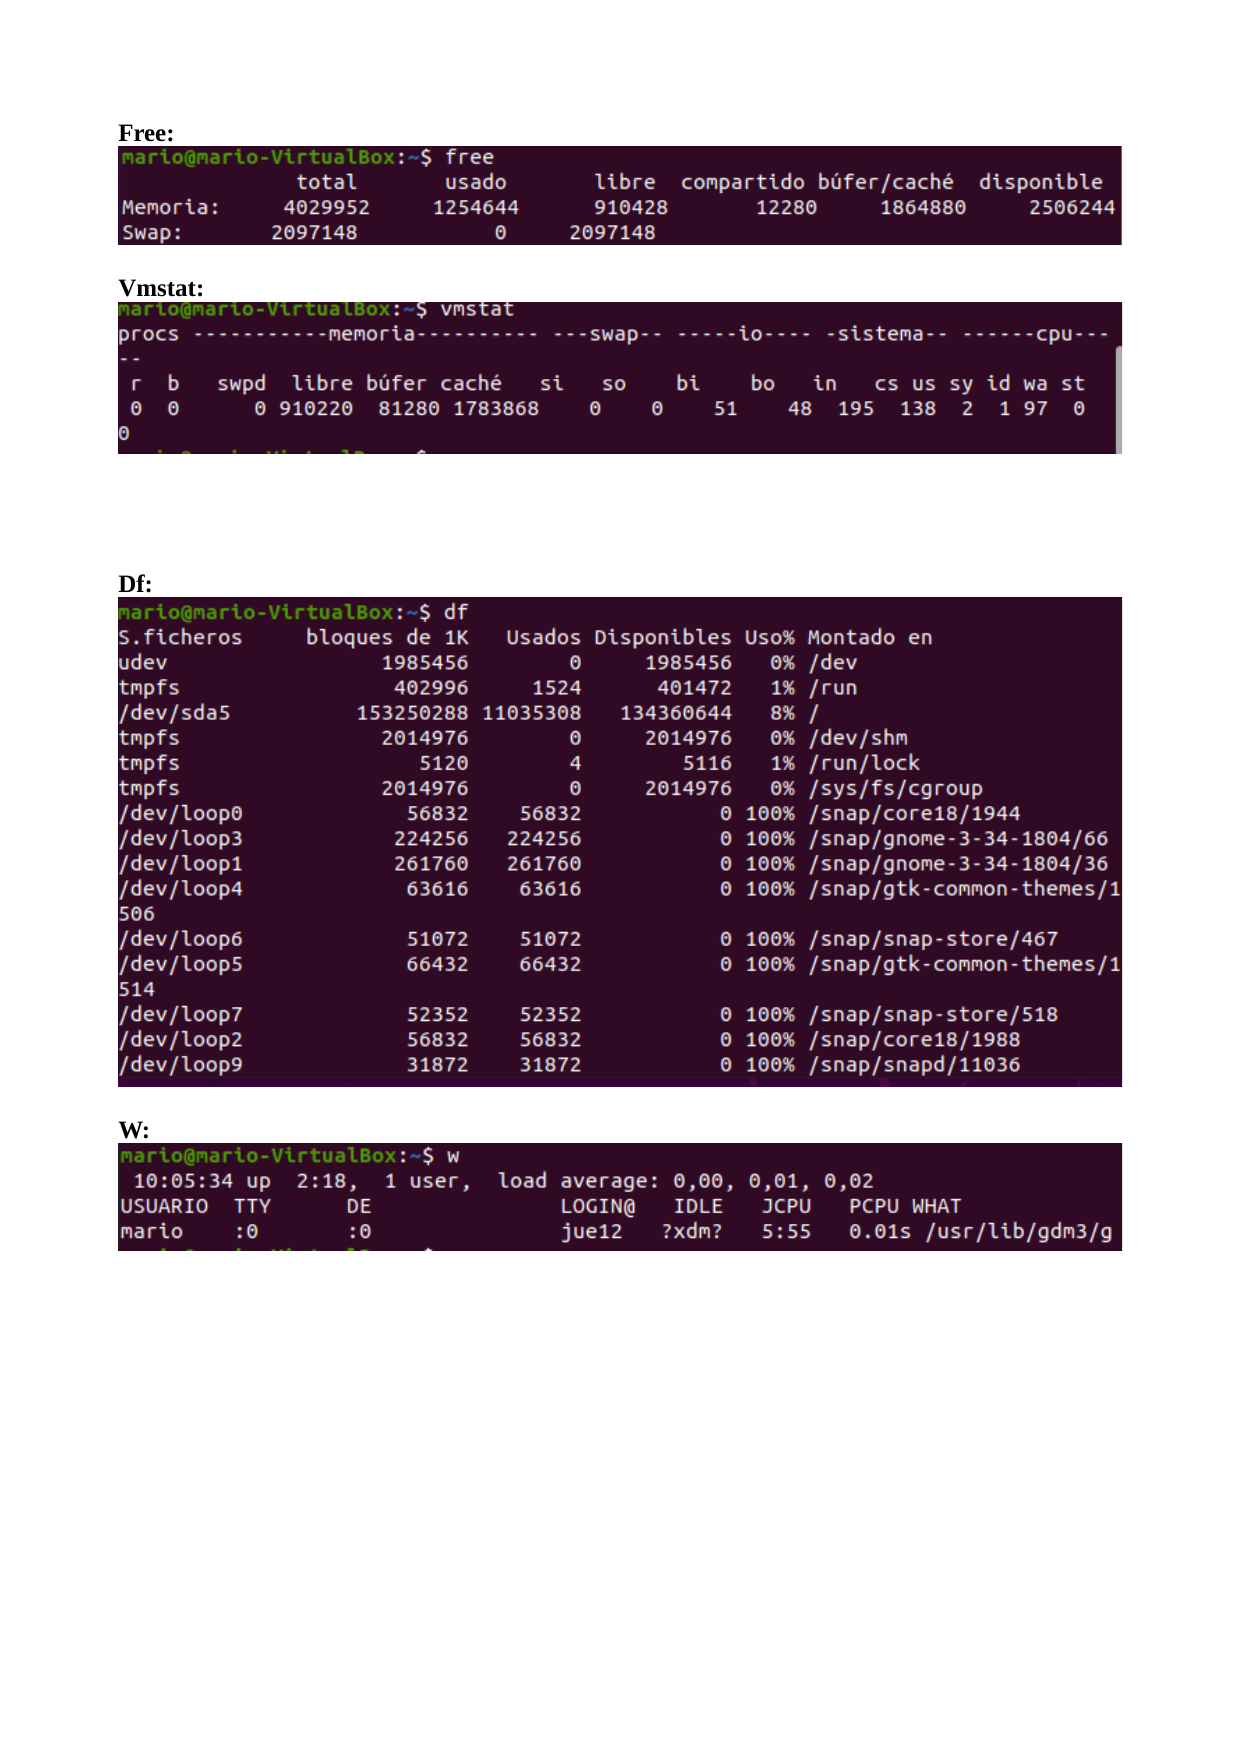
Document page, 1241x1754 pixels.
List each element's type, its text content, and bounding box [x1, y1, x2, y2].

picture [118, 1143, 1123, 1251]
text W: [118, 1115, 1122, 1143]
text Df: [118, 569, 1122, 597]
picture [118, 302, 1123, 454]
picture [118, 597, 1123, 1087]
text Vmstat: [118, 273, 1122, 302]
picture [118, 146, 1123, 245]
text Free: [118, 118, 1122, 146]
